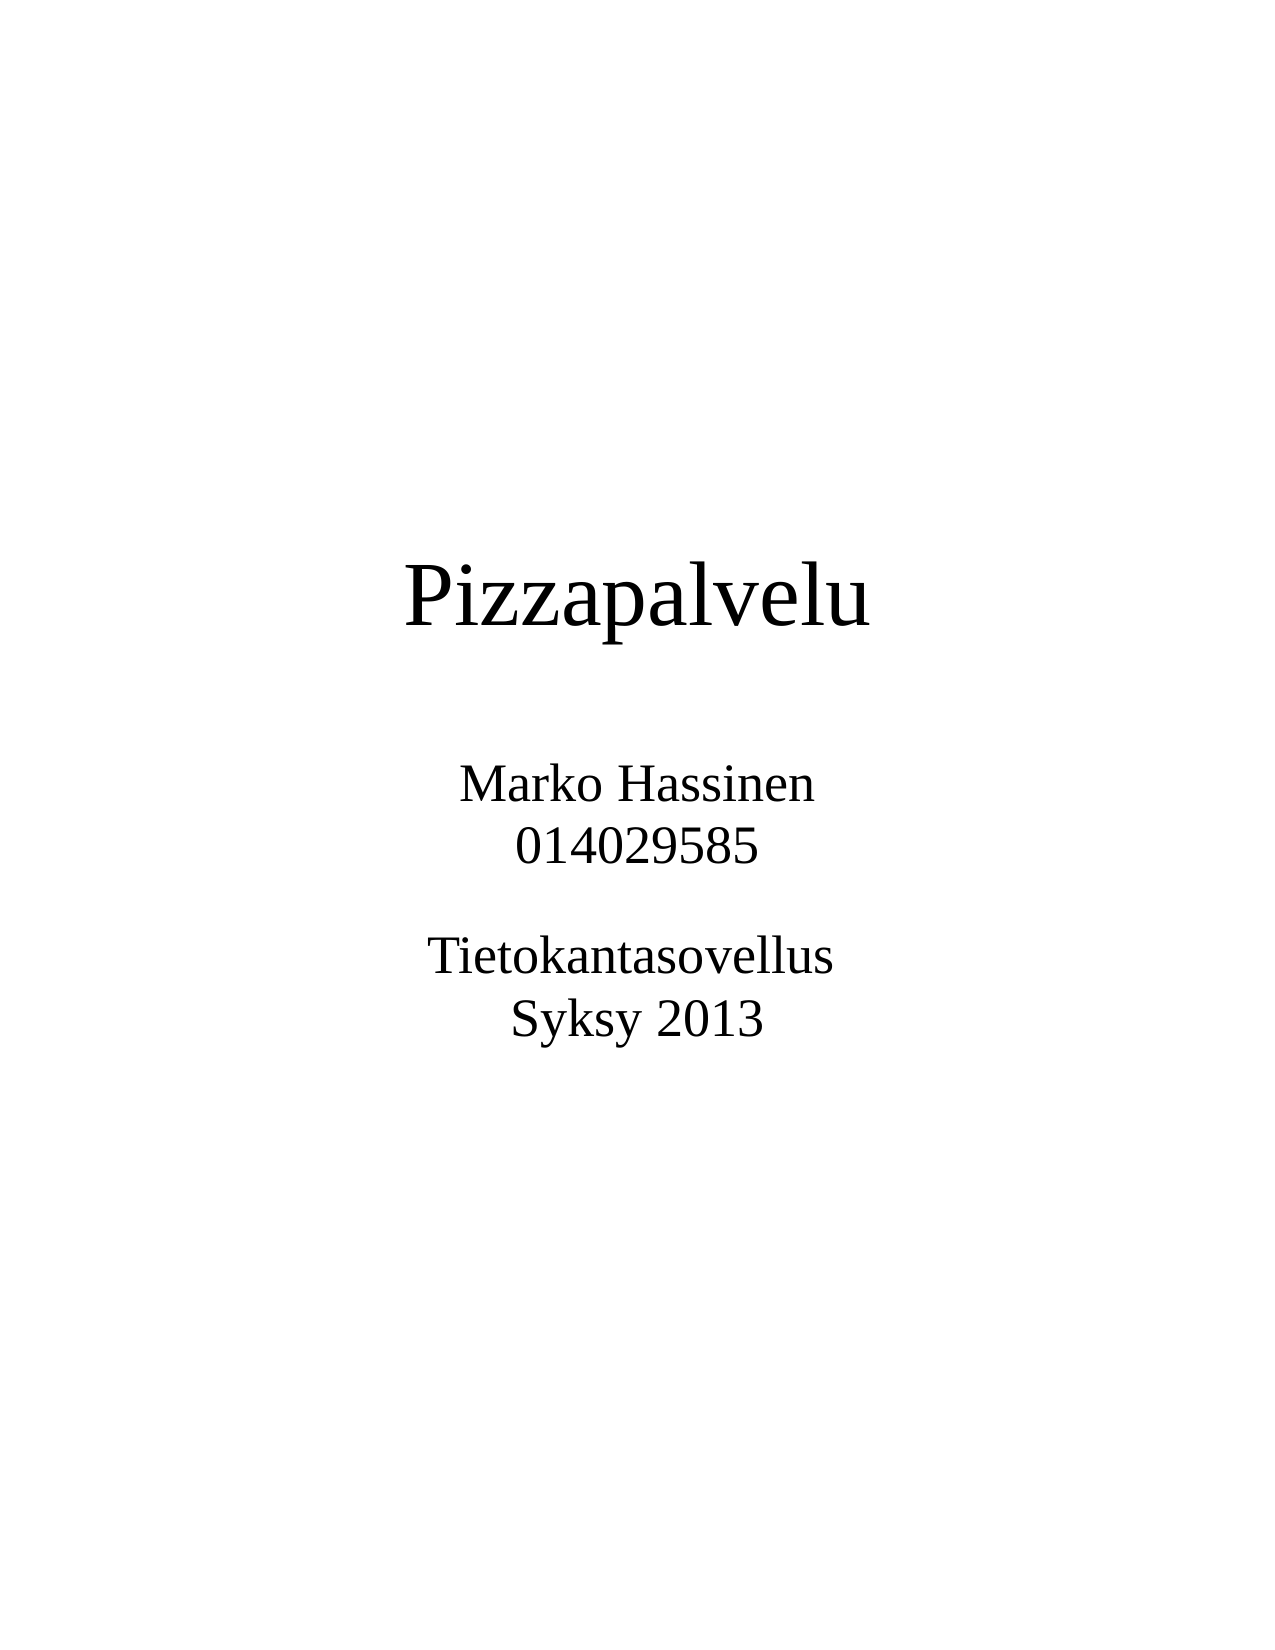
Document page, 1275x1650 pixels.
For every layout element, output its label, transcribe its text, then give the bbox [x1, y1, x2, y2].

text Marko Hassinen [118, 751, 1157, 813]
text Syksy 2013 [118, 985, 1157, 1048]
text Pizzapalvelu [118, 540, 1157, 645]
text Tietokantasovellus [118, 923, 1157, 985]
text 014029585 [118, 813, 1157, 875]
